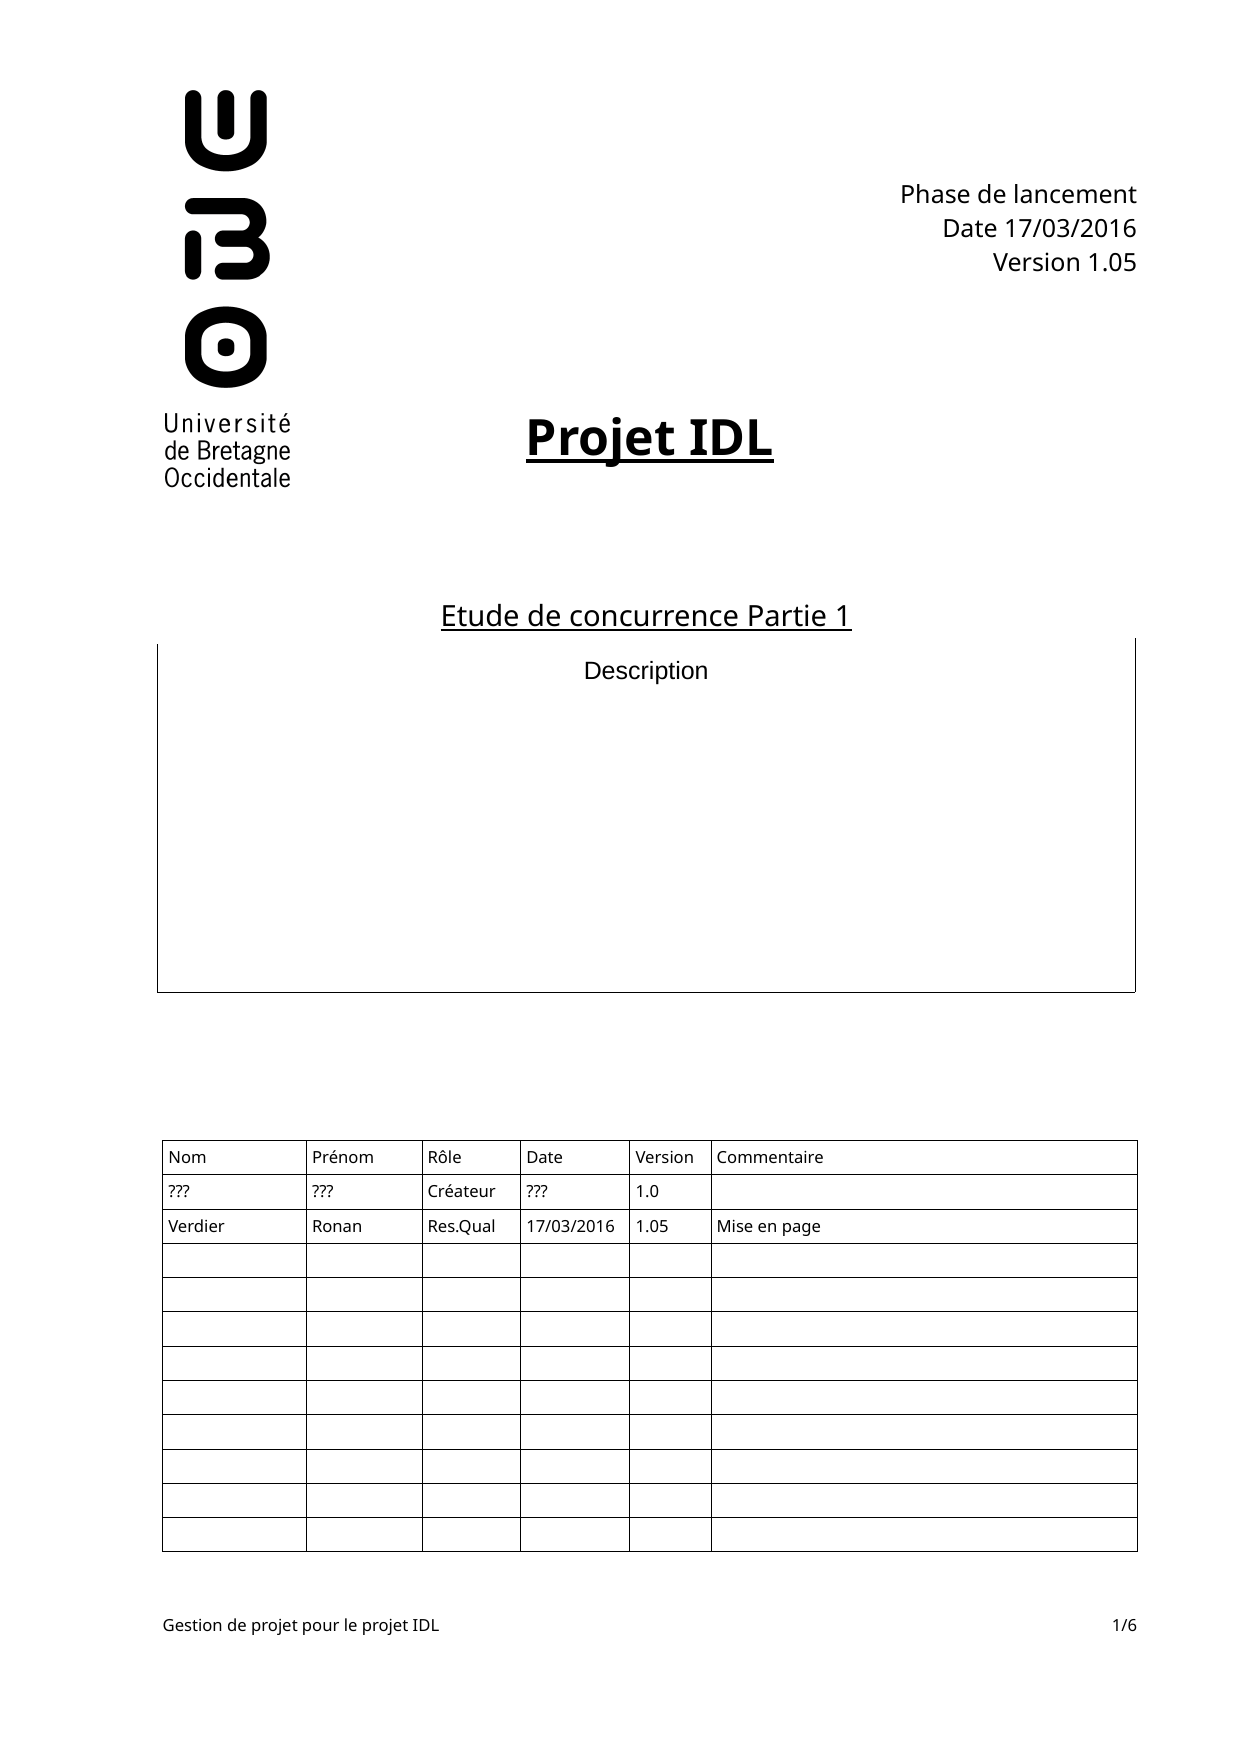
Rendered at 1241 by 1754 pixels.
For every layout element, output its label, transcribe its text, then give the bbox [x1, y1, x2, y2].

table_cell [521, 1415, 629, 1448]
table_cell [423, 1450, 520, 1483]
table_cell [630, 1278, 711, 1311]
table_cell [630, 1518, 711, 1551]
table_cell [423, 1381, 520, 1414]
table_cell [423, 1244, 520, 1277]
table_cell [712, 1415, 1137, 1448]
text Description [166, 647, 1126, 684]
table_cell [521, 1244, 629, 1277]
text Phase de lancement [323, 176, 1137, 210]
table_cell [521, 1312, 629, 1346]
table_cell [521, 1347, 629, 1380]
table_cell [163, 1484, 306, 1517]
table_cell ??? [521, 1175, 629, 1208]
table_cell 1.05 [630, 1210, 711, 1243]
table_cell ??? [163, 1175, 306, 1208]
table_cell [712, 1278, 1137, 1311]
table_cell [307, 1244, 422, 1277]
table_header Commentaire [712, 1141, 1137, 1174]
table_cell [521, 1484, 629, 1517]
table_cell [307, 1415, 422, 1448]
table_cell [163, 1312, 306, 1346]
picture [131, 0, 323, 551]
table_cell [630, 1484, 711, 1517]
table_cell [307, 1381, 422, 1414]
table_cell Mise en page [712, 1210, 1137, 1243]
table_cell [423, 1484, 520, 1517]
table_cell [712, 1347, 1137, 1380]
table_cell [163, 1278, 306, 1311]
table_cell [630, 1312, 711, 1346]
table_cell [423, 1347, 520, 1380]
table_cell [521, 1450, 629, 1483]
table_header Rôle [423, 1141, 520, 1174]
table_cell [163, 1415, 306, 1448]
table_cell [630, 1381, 711, 1414]
table_cell [307, 1518, 422, 1551]
table_cell [307, 1450, 422, 1483]
table_cell [712, 1312, 1137, 1346]
table_cell 17/03/2016 [521, 1210, 629, 1243]
table_cell Créateur [423, 1175, 520, 1208]
table_cell [630, 1244, 711, 1277]
table_cell [630, 1450, 711, 1483]
table_cell [423, 1415, 520, 1448]
table_cell [712, 1381, 1137, 1414]
text Date 17/03/2016 [323, 210, 1137, 244]
table_cell Ronan [307, 1210, 422, 1243]
table_cell [712, 1484, 1137, 1517]
table_cell [163, 1244, 306, 1277]
table_cell [307, 1278, 422, 1311]
table_cell [712, 1518, 1137, 1551]
table_cell [163, 1381, 306, 1414]
table_cell [712, 1175, 1137, 1208]
table_cell [712, 1450, 1137, 1483]
text Etude de concurrence Partie 1 [166, 595, 1126, 635]
table_cell [521, 1518, 629, 1551]
table_cell [630, 1347, 711, 1380]
table_header Nom [163, 1141, 306, 1174]
table_cell [307, 1312, 422, 1346]
table_cell ??? [307, 1175, 422, 1208]
table_cell [521, 1278, 629, 1311]
table_header Date [521, 1141, 629, 1174]
table_cell Res.Qual [423, 1210, 520, 1243]
text Version 1.05 [323, 244, 1137, 278]
table_cell [163, 1347, 306, 1380]
table_cell [163, 1518, 306, 1551]
table_header Version [630, 1141, 711, 1174]
table_cell [307, 1484, 422, 1517]
text Projet IDL [307, 401, 992, 469]
table_cell [423, 1278, 520, 1311]
table_cell [630, 1415, 711, 1448]
table_cell [423, 1312, 520, 1346]
table_cell [163, 1450, 306, 1483]
table_cell 1.0 [630, 1175, 711, 1208]
table_cell [521, 1381, 629, 1414]
table_cell [712, 1244, 1137, 1277]
table_header Prénom [307, 1141, 422, 1174]
table_cell Verdier [163, 1210, 306, 1243]
table_cell [423, 1518, 520, 1551]
table_cell [307, 1347, 422, 1380]
